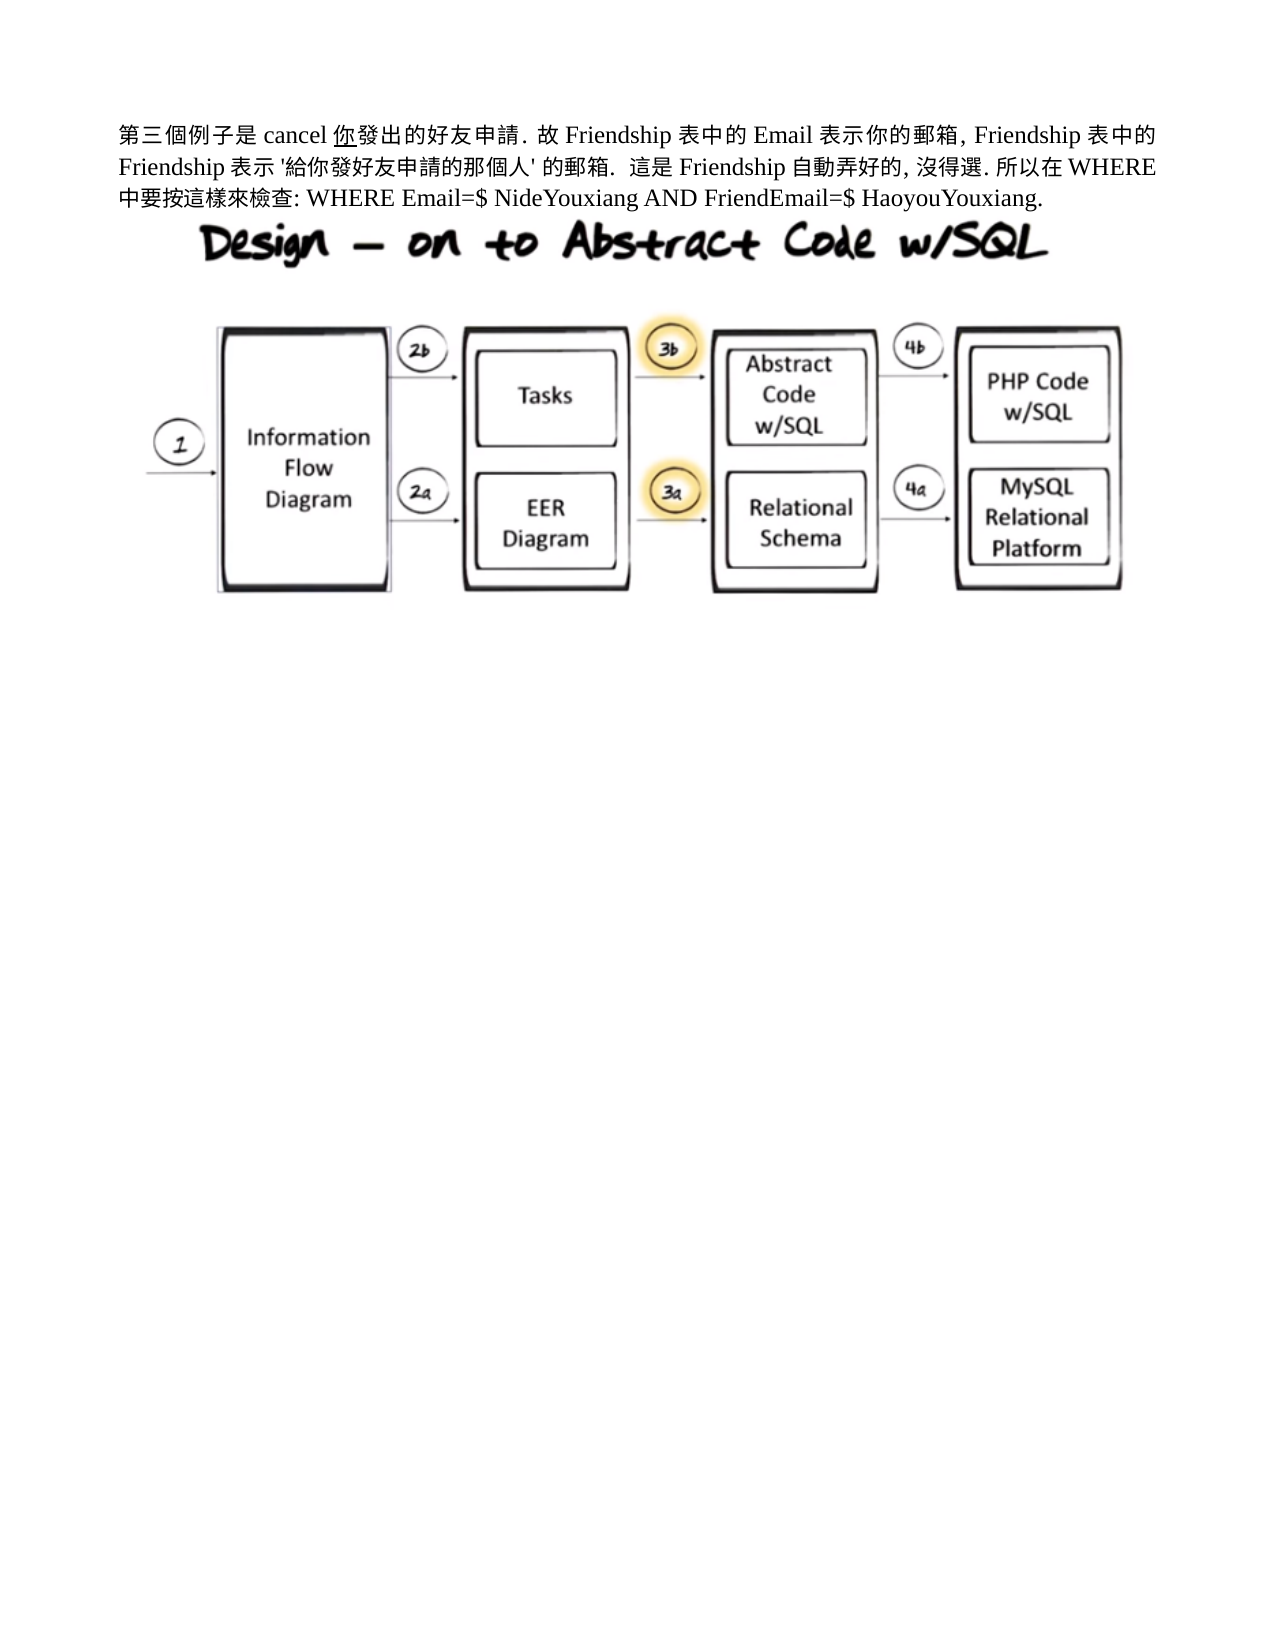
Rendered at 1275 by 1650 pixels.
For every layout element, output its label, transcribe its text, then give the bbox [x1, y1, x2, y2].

text 第三個例子是cancel你發出的好友申請. 故Friendship表中的Email表示你的郵箱, Friendship表中的Friendship表示 '給你發好友申請的那個人' 的郵箱. 這是 Friendship自動弄好的, 沒得選. 所以在WHERE中要按這樣來檢查: WHERE Email=$ NideYouxiang AND FriendEmail=$ HaoyouYouxiang. [118, 118, 1157, 213]
picture [118, 213, 1157, 610]
